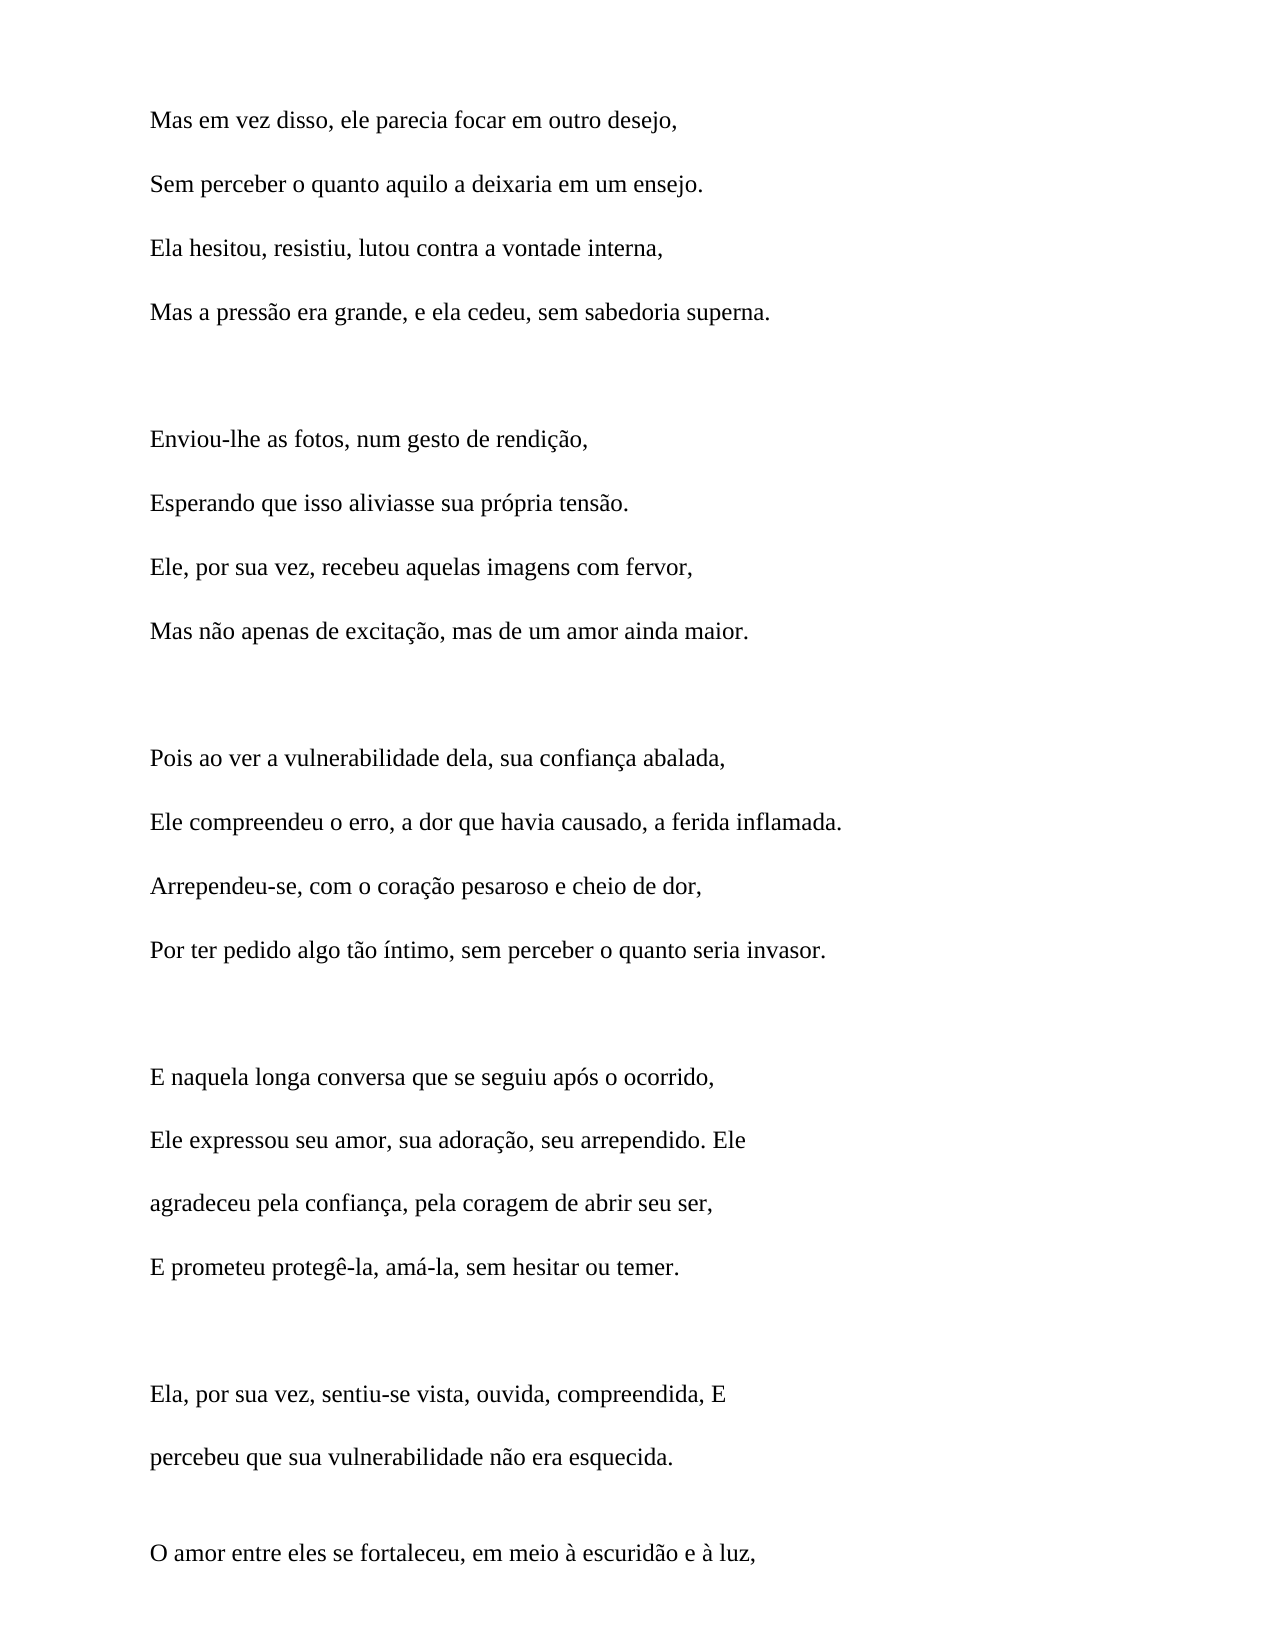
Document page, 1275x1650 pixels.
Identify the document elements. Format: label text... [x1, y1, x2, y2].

text Pois ao ver a vulnerabilidade dela, sua confiança abalada, [149, 743, 1125, 772]
text Esperando que isso aliviasse sua própria tensão. [149, 488, 1125, 517]
text Mas não apenas de excitação, mas de um amor ainda maior. [149, 616, 1125, 644]
text Ele compreendeu o erro, a dor que havia causado, a ferida inflamada. [149, 807, 1125, 836]
text Sem perceber o quanto aquilo a deixaria em um ensejo. [149, 169, 1125, 197]
text Por ter pedido algo tão íntimo, sem perceber o quanto seria invasor. [149, 935, 1125, 964]
text Mas em vez disso, ele parecia focar em outro desejo, [149, 105, 1125, 133]
text Mas a pressão era grande, e ela cedeu, sem sabedoria superna. [149, 297, 1125, 325]
text Ela hesitou, resistiu, lutou contra a vontade interna, [149, 233, 1125, 261]
text Ela, por sua vez, sentiu-se vista, ouvida, compreendida, E percebeu que sua vulnerabilidade não era esquecida. [149, 1379, 727, 1471]
text Ele, por sua vez, recebeu aquelas imagens com fervor, [149, 552, 1125, 581]
text E prometeu protegê-la, amá-la, sem hesitar ou temer. [149, 1252, 1125, 1281]
text Enviou-lhe as fotos, num gesto de rendição, [149, 424, 1125, 453]
text O amor entre eles se fortaleceu, em meio à escuridão e à luz, [149, 1538, 1125, 1567]
text Arrependeu-se, com o coração pesaroso e cheio de dor, [149, 871, 1125, 900]
text E naquela longa conversa que se seguiu após o ocorrido, Ele expressou seu amor, sua adoração, seu arrependido. Ele agradeceu pela confiança, pela coragem de abrir seu ser, [149, 1062, 753, 1217]
